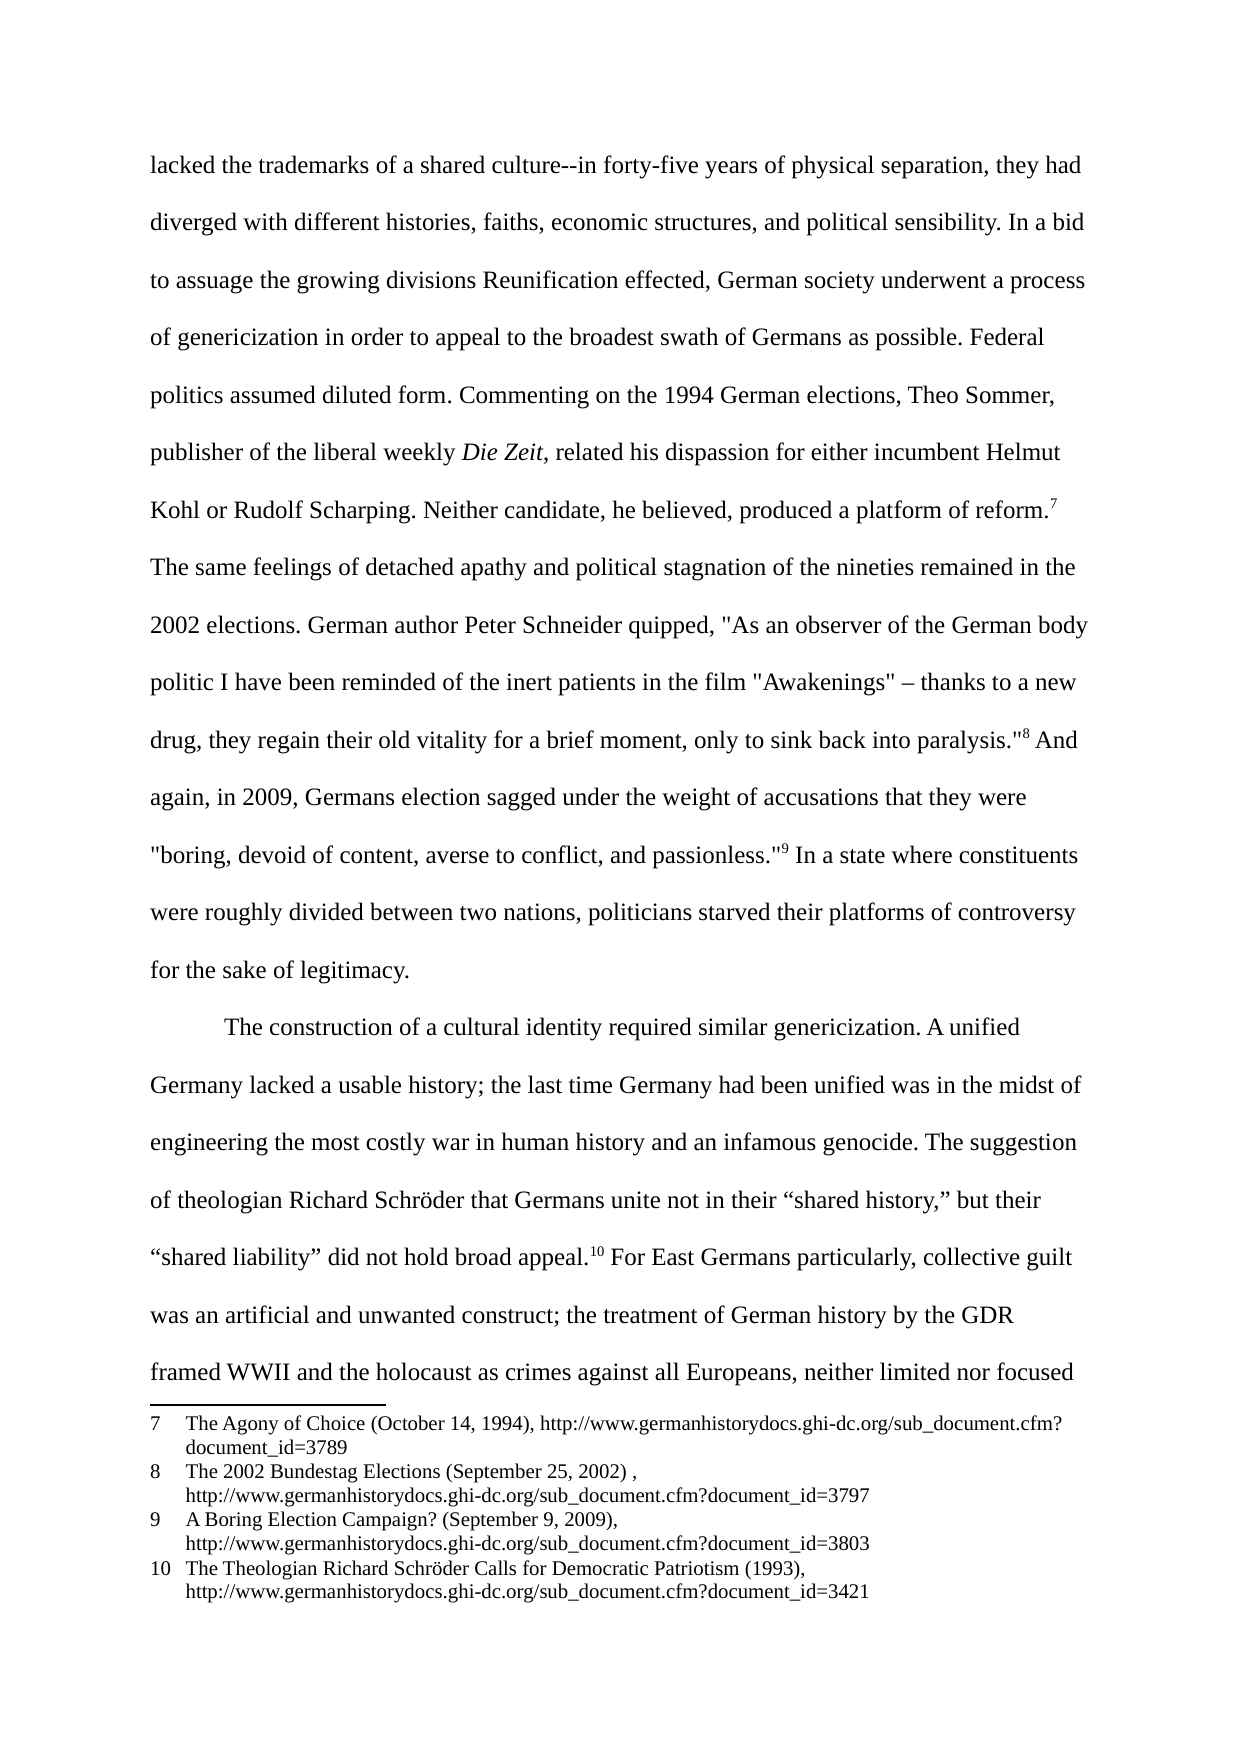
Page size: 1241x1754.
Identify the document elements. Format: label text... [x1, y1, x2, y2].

text lacked the trademarks of a shared culture--in forty-five years of physical separation, they had diverged with different histories, faiths, economic structures, and political sensibility. In a bid to assuage the growing divisions Reunification effected, German society underwent a process of genericization in order to appeal to the broadest swath of Germans as possible. Federal politics assumed diluted form. Commenting on the 1994 German elections, Theo Sommer, publisher of the liberal weekly Die Zeit, related his dispassion for either incumbent Helmut Kohl or Rudolf Scharping. Neither candidate, he believed, produced a platform of reform. The same feelings of detached apathy and political stagnation of the nineties remained in the 2002 elections. German author Peter Schneider quipped, "As an observer of the German body politic I have been reminded of the inert patients in the film "Awakenings" – thanks to a new drug, they regain their old vitality for a brief moment, only to sink back into paralysis." And again, in 2009, Germans election sagged under the weight of accusations that they were "boring, devoid of content, averse to conflict, and passionless." In a state where constituents were roughly divided between two nations, politicians starved their platforms of controversy for the sake of legitimacy. [150, 150, 1091, 984]
text The construction of a cultural identity required similar genericization. A unified Germany lacked a usable history; the last time Germany had been unified was in the midst of engineering the most costly war in human history and an infamous genocide. The suggestion of theologian Richard Schröder that Germans unite not in their “shared history,” but their “shared liability” did not hold broad appeal. For East Germans particularly, collective guilt was an artificial and unwanted construct; the treatment of German history by the GDR framed WWII and the holocaust as crimes against all Europeans, neither limited nor focused on Jews. Very few alternatives, such as the romanticization of rural Germany, succeeded in suggesting a shared history in a way that did not directly broach the topic of collective guilt. One alternative reduced national identity to a simplistic and exclusionary form. Beginning the late 1990's, some German's felt that the greatest threat to German culture was posed by the influence of immigrants. This trend reduced German nationality into a binary form: "us" versus "them,” but provided sieve of German identity transcending Ossis and Wessis. [150, 1012, 1091, 1386]
text A Boring Election Campaign? (September 9, 2009), http://www.germanhistorydocs.ghi-dc.org/sub_document.cfm?document_id=3803 [150, 1507, 1091, 1555]
text The Agony of Choice (October 14, 1994), http://www.germanhistorydocs.ghi-dc.org/sub_document.cfm?document_id=3789 [150, 1411, 1091, 1459]
text The Theologian Richard Schröder Calls for Democratic Patriotism (1993), http://www.germanhistorydocs.ghi-dc.org/sub_document.cfm?document_id=3421 [150, 1555, 1091, 1603]
text The 2002 Bundestag Elections (September 25, 2002) , http://www.germanhistorydocs.ghi-dc.org/sub_document.cfm?document_id=3797 [150, 1459, 1091, 1507]
